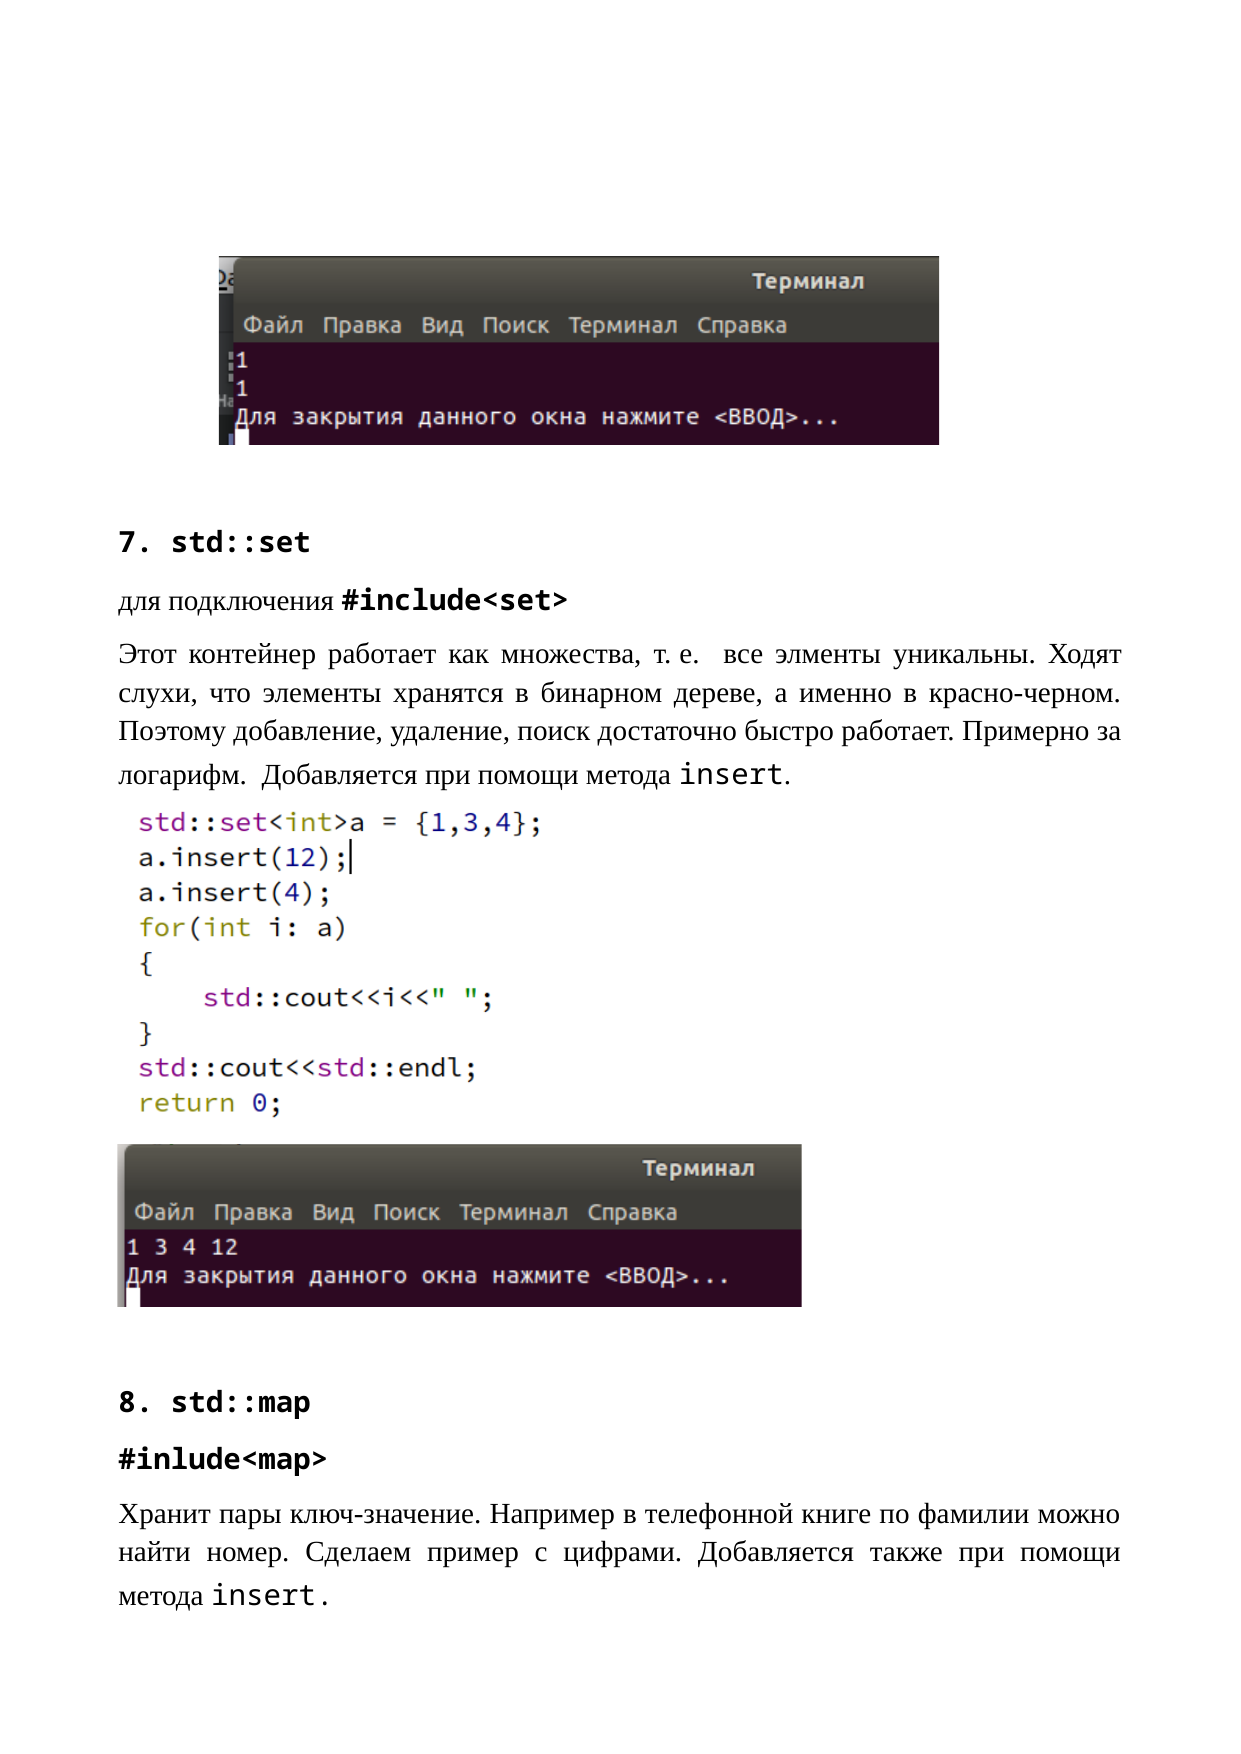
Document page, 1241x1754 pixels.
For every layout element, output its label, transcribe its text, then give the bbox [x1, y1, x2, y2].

picture [118, 804, 1123, 1124]
text 7. std::set [118, 521, 1122, 561]
text для подключения #include<set> [118, 579, 1122, 619]
picture [218, 256, 940, 445]
text Хранит пары ключ-значение. Например в телефонной книге по фамилии можно найти номер. Сделаем пример с цифрами. Добавляется также при помощи метода insert. [118, 1496, 1122, 1613]
text Этот контейнер работает как множества, т. е. все элменты уникальны. Ходят слухи, что элементы хранятся в бинарном дереве, а именно в красно-черном. Поэтому добавление, удаление, поиск достаточно быстро работает. Примерно за логарифм. Добавляется при помощи метода insert. [118, 636, 1122, 793]
text 8. std::map [118, 1381, 1122, 1421]
picture [117, 1144, 802, 1307]
text #inlude<map> [118, 1438, 1122, 1478]
